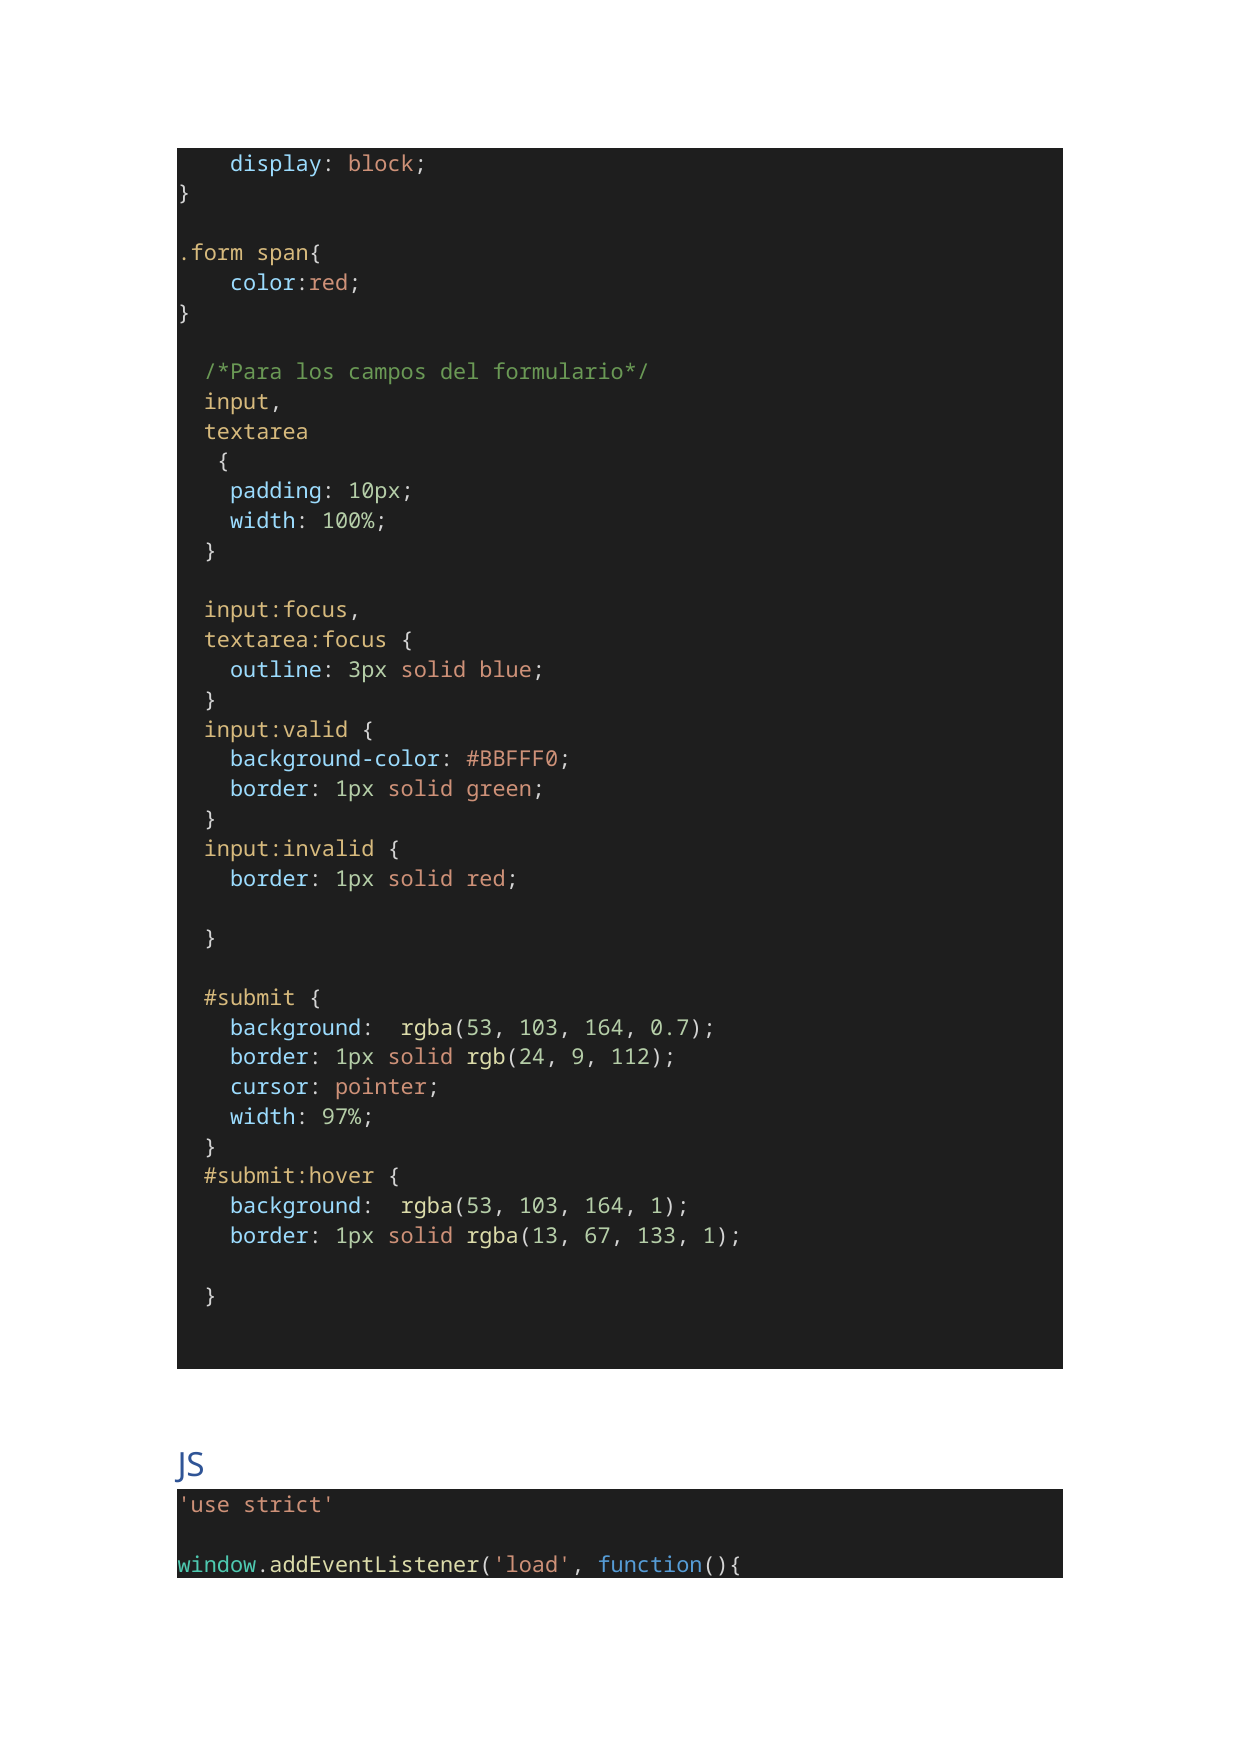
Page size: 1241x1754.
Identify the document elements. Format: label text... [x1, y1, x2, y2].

text border: 1px solid green; [177, 773, 1063, 803]
text outline: 3px solid blue; [177, 654, 1063, 684]
text #submit { [177, 982, 1063, 1012]
text padding: 10px; [177, 475, 1063, 505]
text background: rgba(53, 103, 164, 0.7); [177, 1012, 1063, 1041]
text .form span{ [177, 237, 1063, 267]
text textarea:focus { [177, 624, 1063, 654]
text 'use strict' [177, 1489, 1063, 1519]
text } [177, 803, 1063, 833]
text border: 1px solid rgb(24, 9, 112); [177, 1041, 1063, 1071]
text input:valid { [177, 714, 1063, 743]
text { [177, 446, 1063, 475]
text } [177, 297, 1063, 326]
text } [177, 1280, 1063, 1309]
text #submit:hover { [177, 1161, 1063, 1190]
text display: block; [177, 148, 1063, 177]
text } [177, 684, 1063, 714]
text input:invalid { [177, 833, 1063, 863]
subtitle JS [177, 1441, 1063, 1486]
text } [177, 535, 1063, 565]
text input:focus, [177, 594, 1063, 624]
text color:red; [177, 267, 1063, 297]
text input, [177, 386, 1063, 416]
text background-color: #BBFFF0; [177, 743, 1063, 773]
text window.addEventListener('load', function(){ [177, 1549, 1063, 1578]
text /*Para los campos del formulario*/ [177, 356, 1063, 386]
text width: 97%; [177, 1101, 1063, 1131]
text border: 1px solid rgba(13, 67, 133, 1); [177, 1220, 1063, 1250]
text width: 100%; [177, 505, 1063, 535]
text } [177, 922, 1063, 952]
text textarea [177, 416, 1063, 446]
text border: 1px solid red; [177, 863, 1063, 892]
text } [177, 177, 1063, 207]
text background: rgba(53, 103, 164, 1); [177, 1190, 1063, 1220]
text cursor: pointer; [177, 1071, 1063, 1101]
text } [177, 1131, 1063, 1161]
